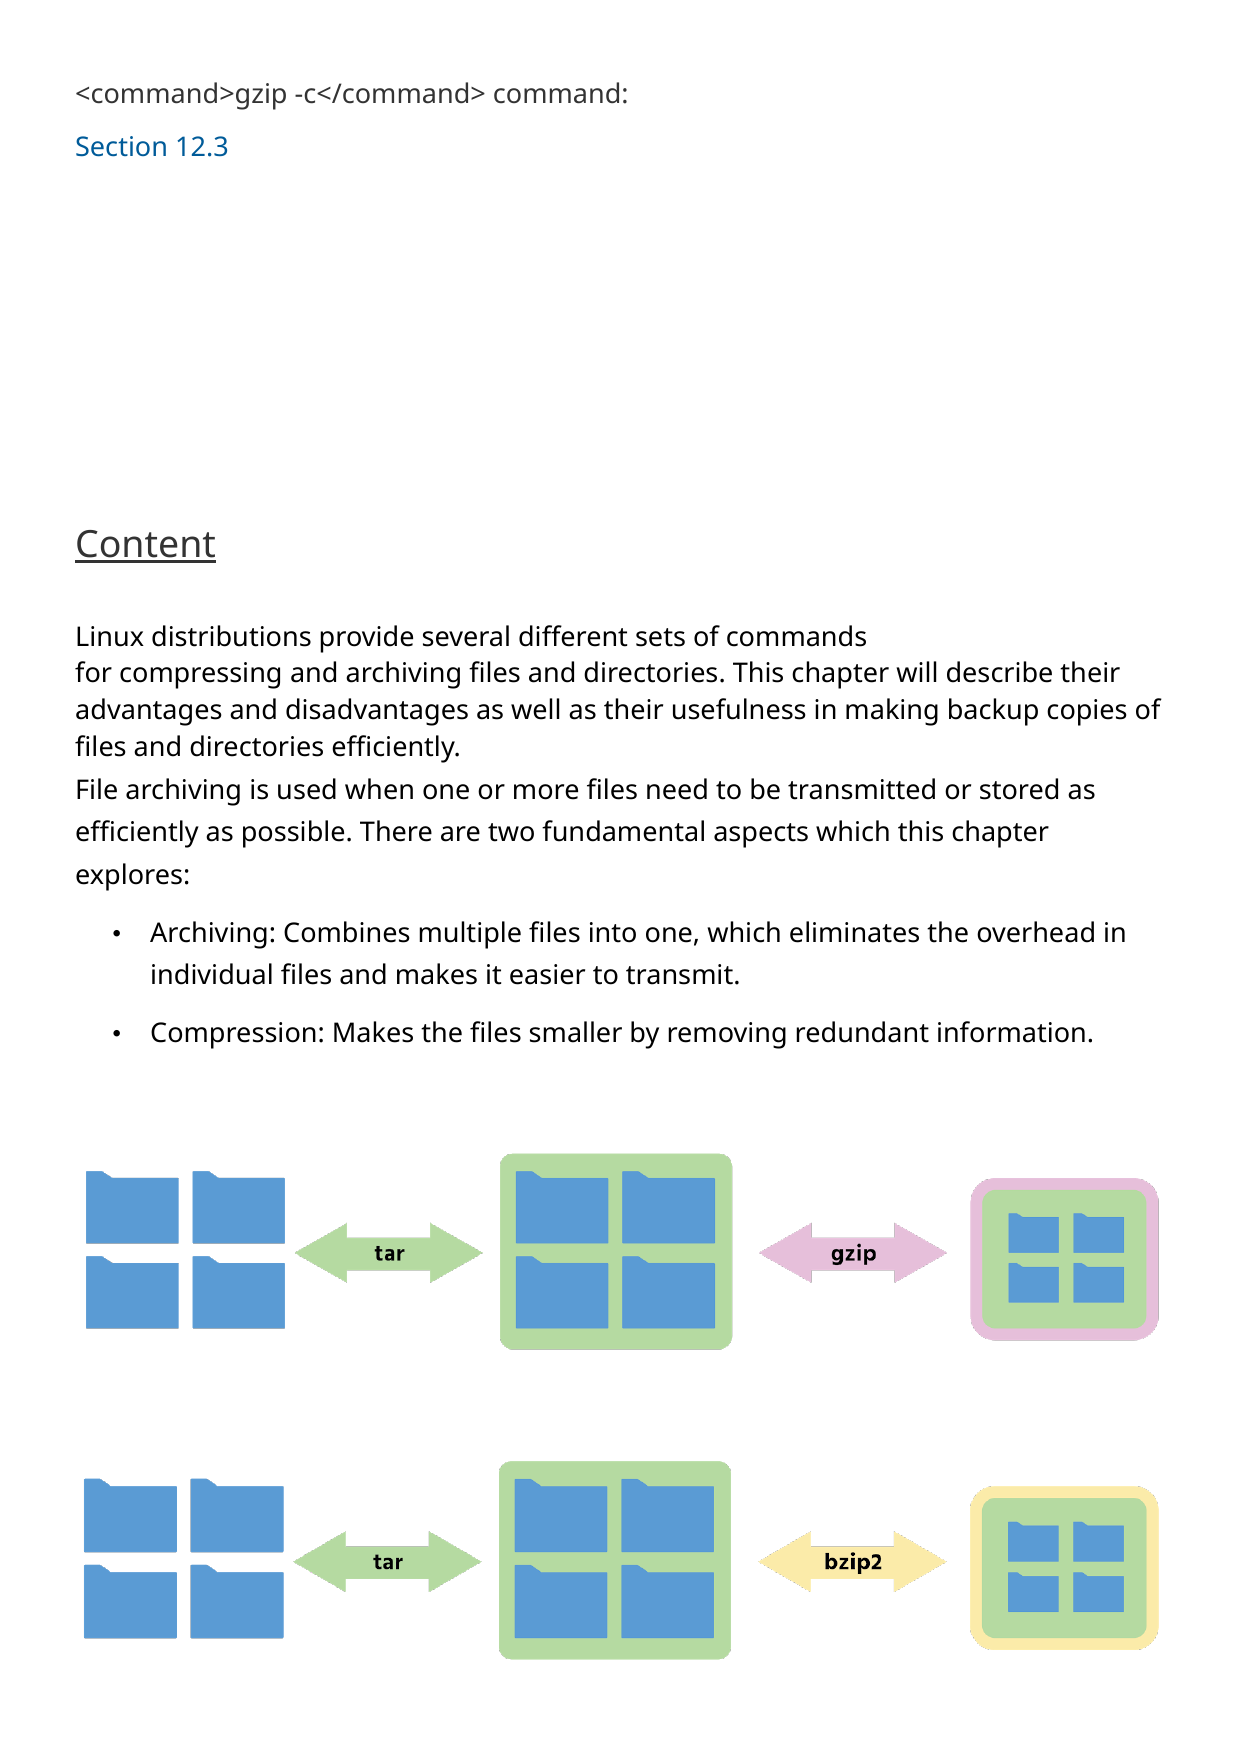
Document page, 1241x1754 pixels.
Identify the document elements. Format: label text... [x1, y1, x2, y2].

list Archiving: Combines multiple files into one, which eliminates the overhead in individual files and makes it easier to transmit. [112, 913, 1165, 993]
list <command>gzip -c</command> command: Section 12.3 [75, 75, 1165, 164]
text Content [75, 517, 1165, 568]
picture [75, 1415, 1166, 1727]
text Linux distributions provide several different sets of commands for compressing and archiving files and directories. This chapter will describe their advantages and disadvantages as well as their usefulness in making backup copies of files and directories efficiently. [75, 617, 1165, 764]
list Compression: Makes the files smaller by removing redundant information. [112, 1014, 1165, 1051]
picture [78, 1101, 1162, 1409]
text File archiving is used when one or more files need to be transmitted or stored as efficiently as possible. There are two fundamental aspects which this chapter explores: [75, 771, 1165, 892]
